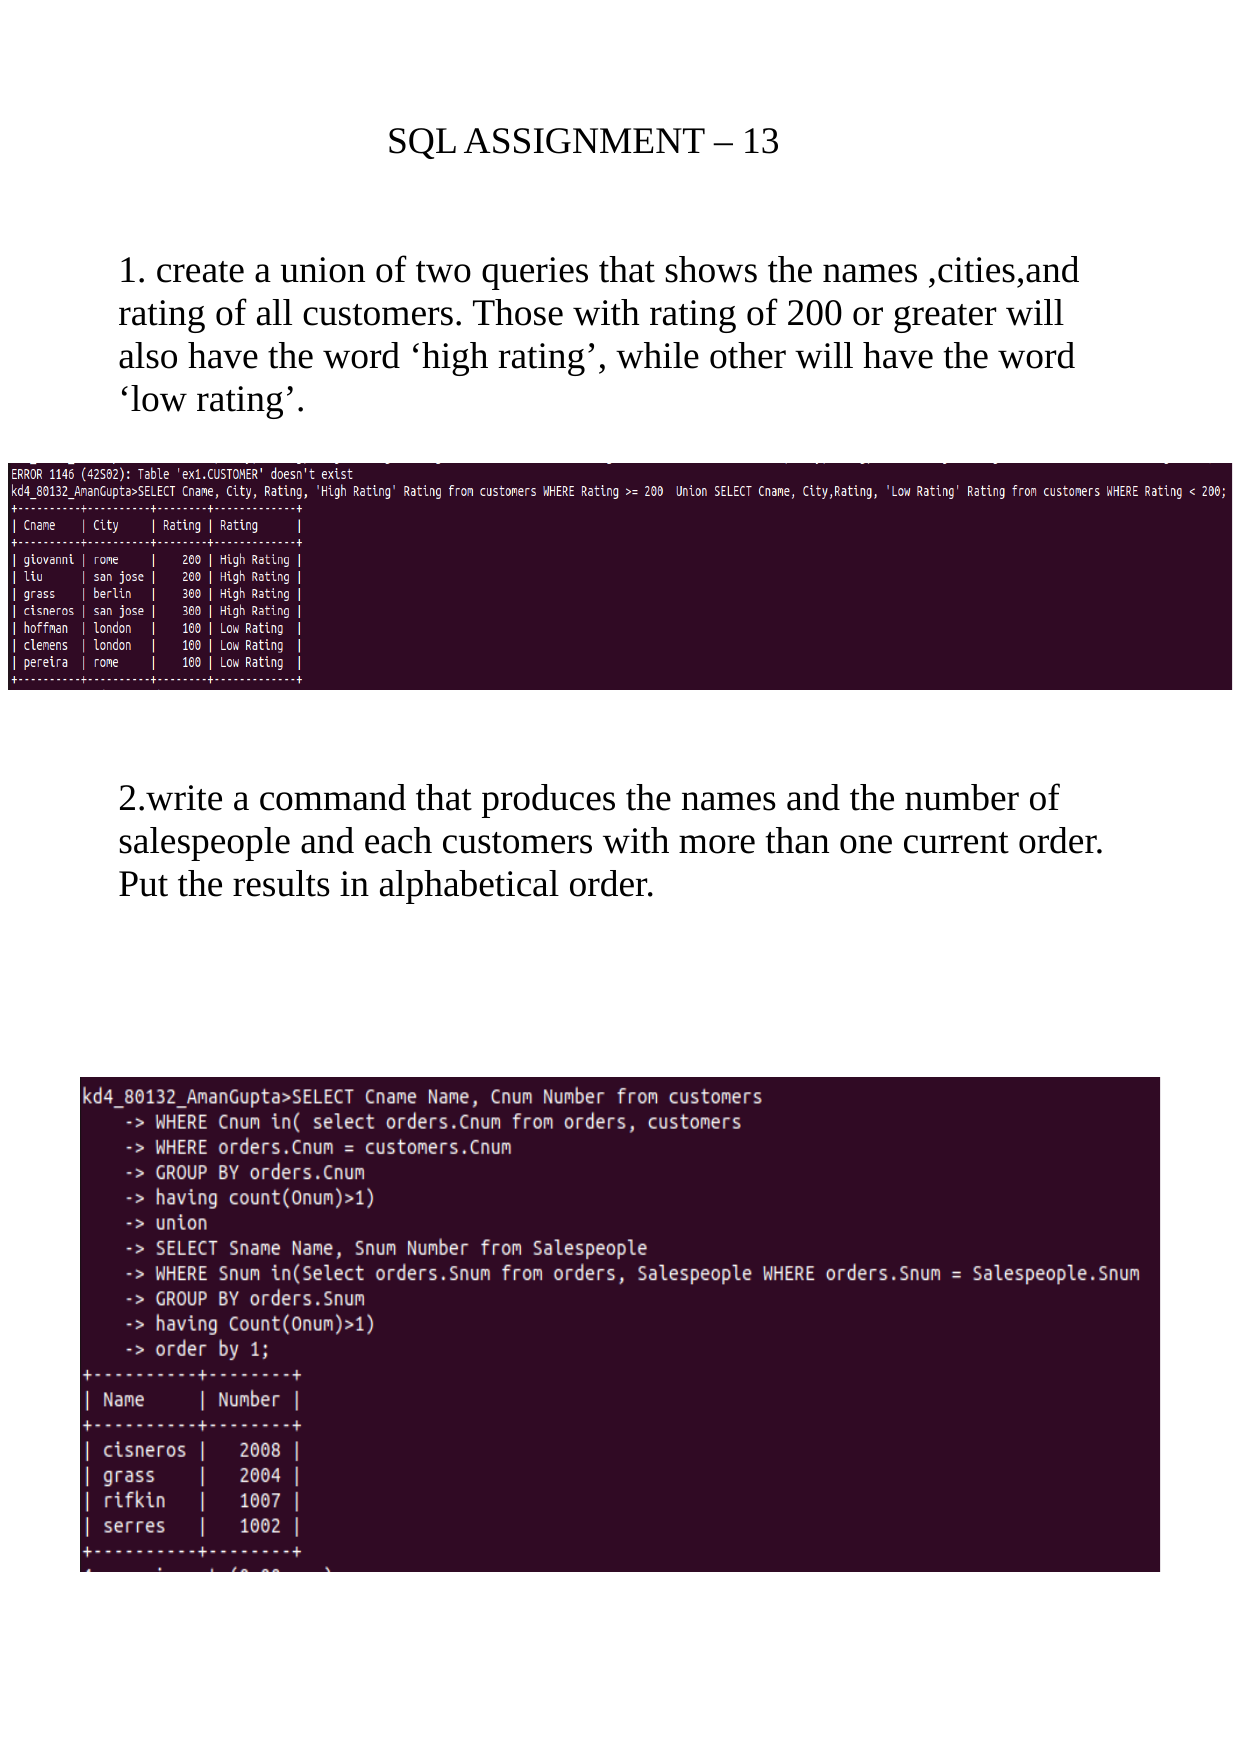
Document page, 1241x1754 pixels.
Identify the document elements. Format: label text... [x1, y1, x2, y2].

text 2.write a command that produces the names and the number of salespeople and each customers with more than one current order. Put the results in alphabetical order. [118, 776, 1122, 905]
text 1. create a union of two queries that shows the names ,cities,and rating of all customers. Those with rating of 200 or greater will also have the word ‘high rating’, while other will have the word ‘low rating’. [118, 247, 1122, 420]
text SQL ASSIGNMENT – 13 [118, 118, 1122, 161]
picture [8, 463, 1233, 690]
picture [80, 1077, 1161, 1572]
